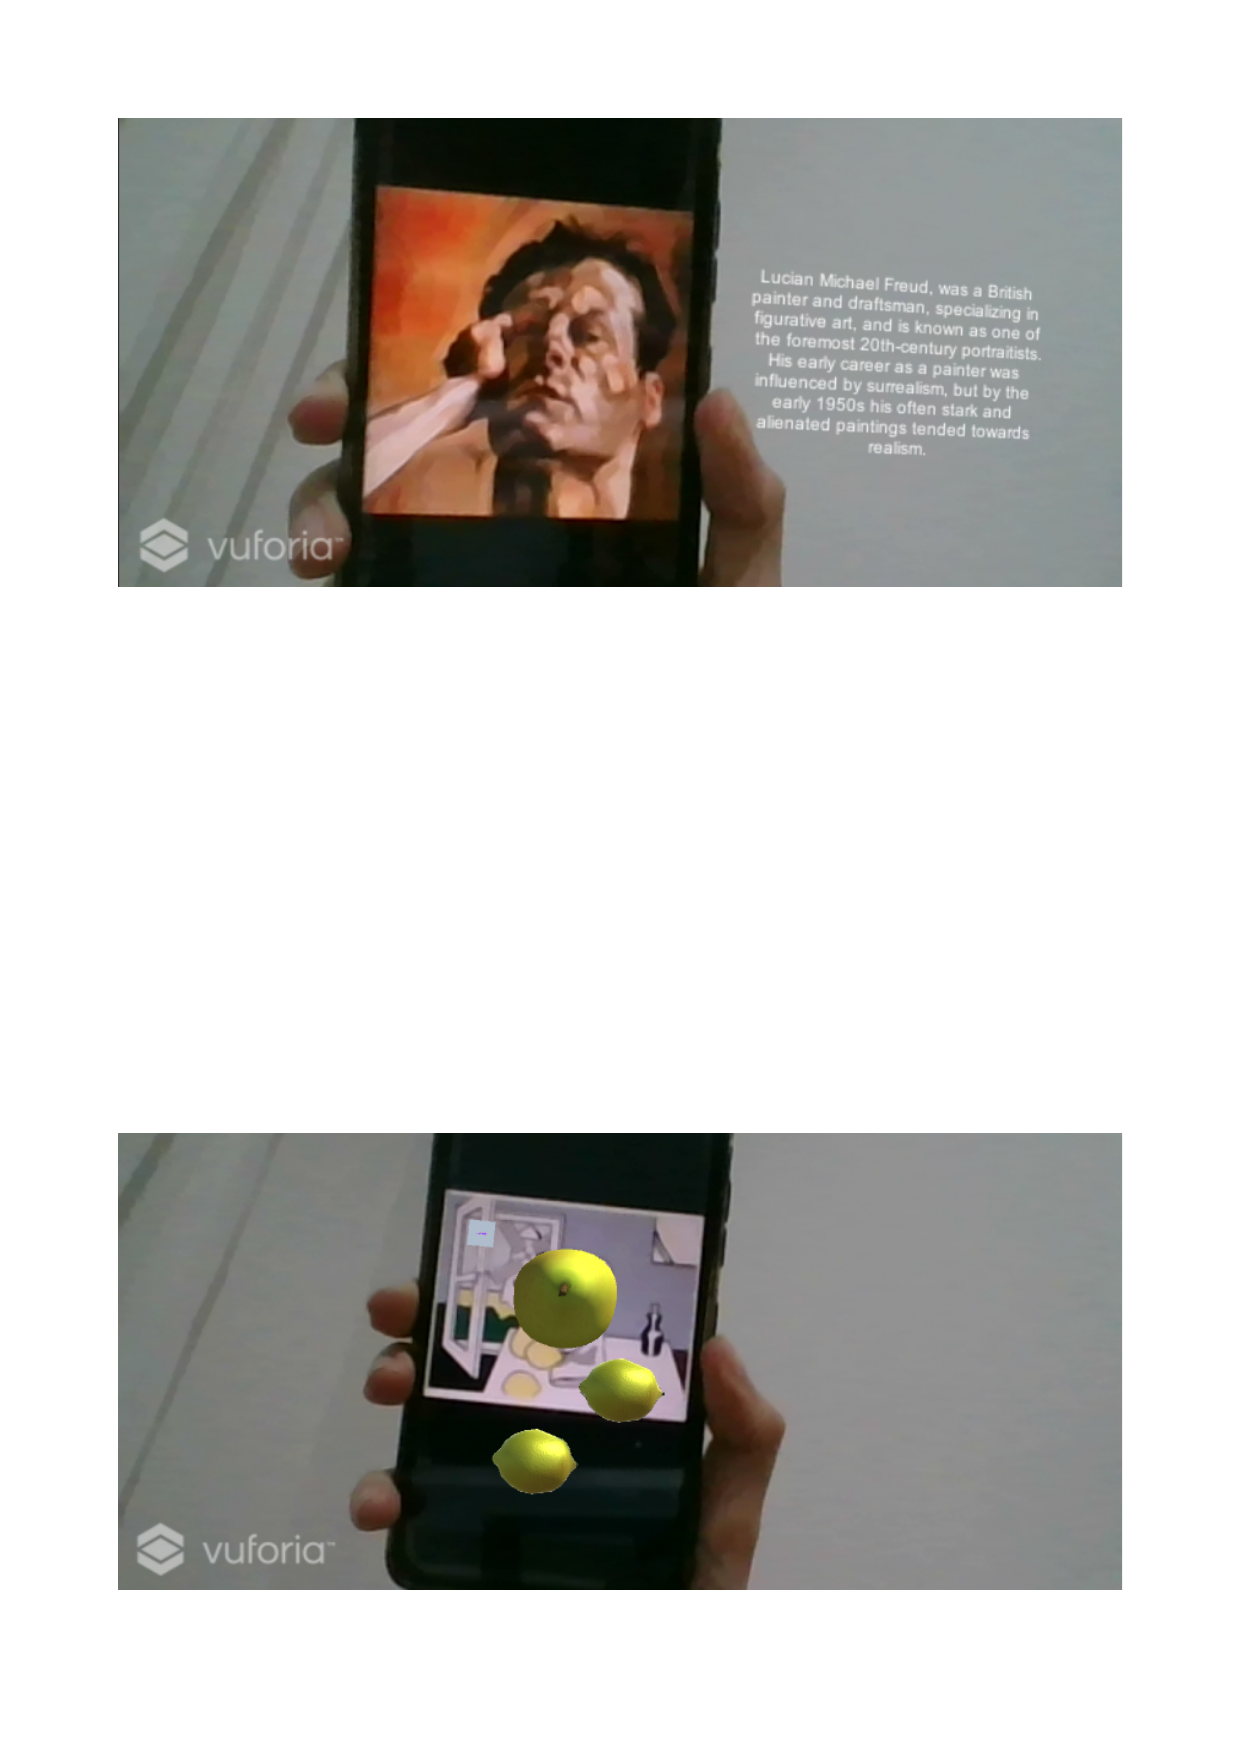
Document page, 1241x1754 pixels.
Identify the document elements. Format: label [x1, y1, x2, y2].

picture [118, 1133, 1123, 1590]
picture [118, 118, 1123, 587]
